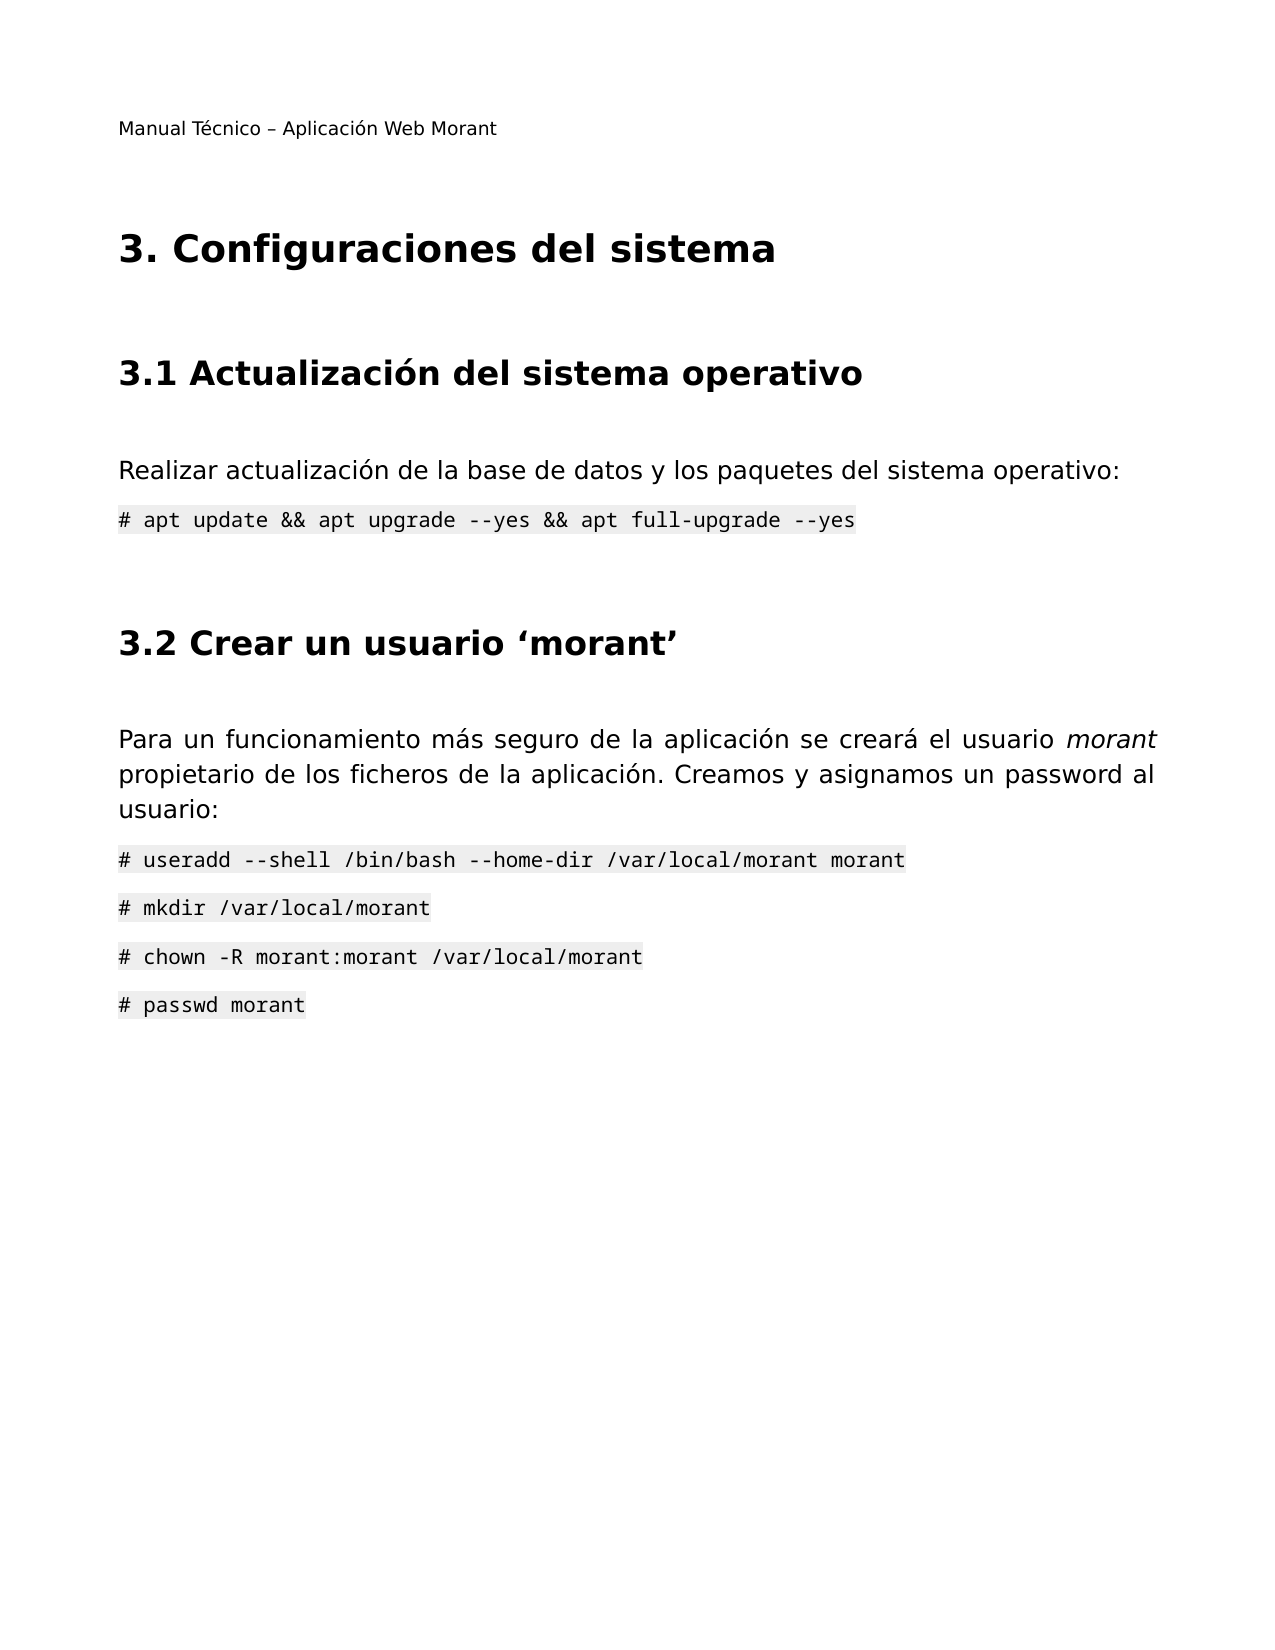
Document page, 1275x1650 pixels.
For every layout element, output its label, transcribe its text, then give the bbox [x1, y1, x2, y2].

text Para un funcionamiento más seguro de la aplicación se creará el usuario morant propietario de los ficheros de la aplicación. Creamos y asignamos un password al usuario: [118, 725, 1157, 824]
subtitle 3.1 Actualización del sistema operativo [118, 355, 1157, 394]
text # apt update && apt upgrade --yes && apt full-upgrade --yes [118, 505, 1157, 534]
text # useradd --shell /bin/bash --home-dir /var/local/morant morant [118, 845, 1157, 873]
subtitle 3. Configuraciones del sistema [118, 228, 1157, 272]
subtitle 3.2 Crear un usuario ‘morant’ [118, 624, 1157, 663]
text # chown -R morant:morant /var/local/morant [118, 942, 1157, 970]
text Realizar actualización de la base de datos y los paquetes del sistema operativo: [118, 456, 1157, 485]
text # mkdir /var/local/morant [118, 893, 1157, 922]
text # passwd morant [118, 991, 1157, 1019]
